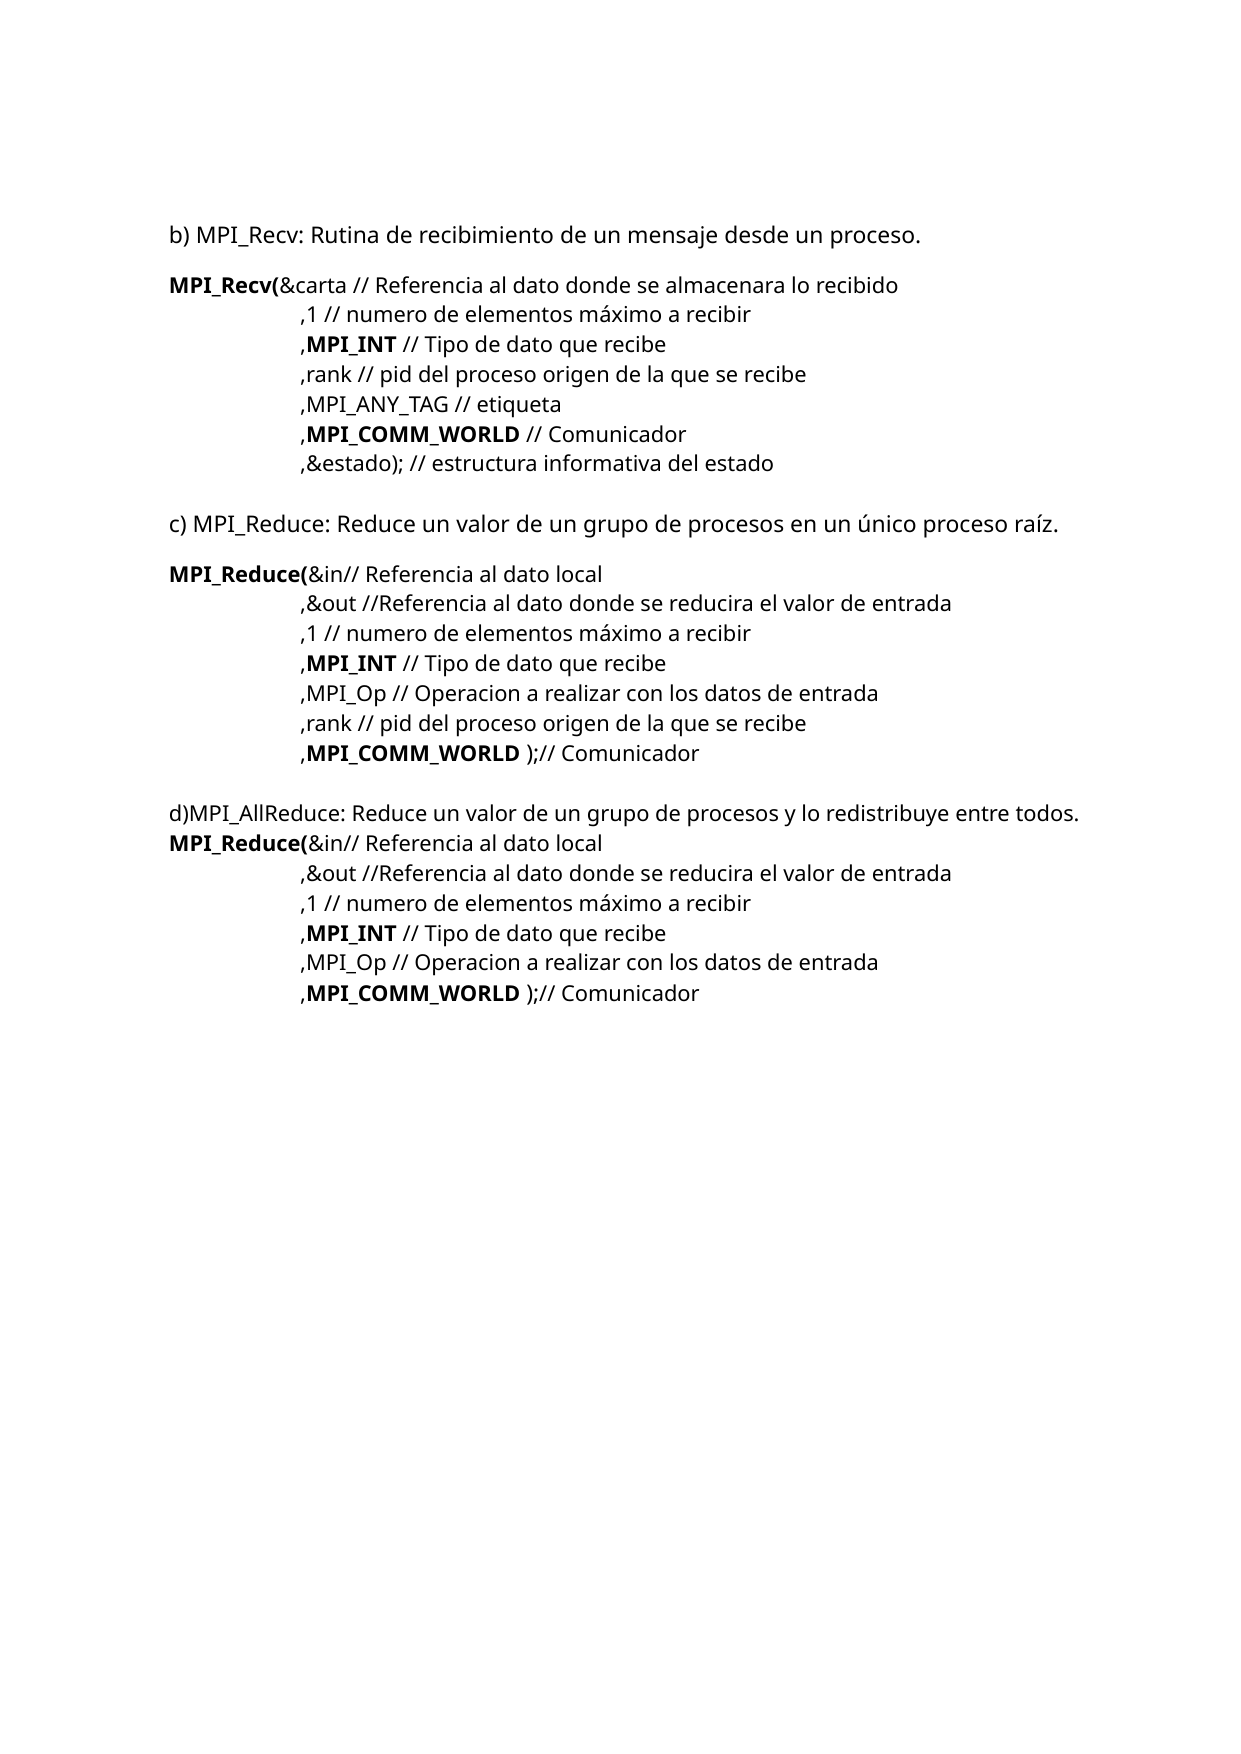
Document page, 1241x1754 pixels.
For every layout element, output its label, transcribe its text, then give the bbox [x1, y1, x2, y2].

text MPI_Reduce(&in// Referencia al dato local [169, 828, 1123, 858]
text ,MPI_Op // Operacion a realizar con los datos de entrada [169, 678, 1123, 707]
text b) MPI_Recv: Rutina de recibimiento de un mensaje desde un proceso. [169, 219, 1123, 250]
text c) MPI_Reduce: Reduce un valor de un grupo de procesos en un único proceso raíz. [169, 508, 1123, 539]
text ,MPI_Op // Operacion a realizar con los datos de entrada [169, 947, 1123, 977]
text ,MPI_INT // Tipo de dato que recibe [169, 648, 1123, 678]
text ,MPI_ANY_TAG // etiqueta [169, 389, 1123, 419]
text ,MPI_COMM_WORLD );// Comunicador [169, 737, 1123, 768]
text ,1 // numero de elementos máximo a recibir [169, 618, 1123, 648]
text ,&estado); // estructura informativa del estado [169, 448, 1123, 478]
text ,rank // pid del proceso origen de la que se recibe [169, 359, 1123, 389]
text MPI_Recv(&carta // Referencia al dato donde se almacenara lo recibido [169, 270, 1123, 299]
text ,1 // numero de elementos máximo a recibir [169, 888, 1123, 917]
text ,MPI_COMM_WORLD // Comunicador [169, 419, 1123, 448]
text ,MPI_INT // Tipo de dato que recibe [169, 917, 1123, 947]
text ,&out //Referencia al dato donde se reducira el valor de entrada [169, 858, 1123, 888]
text ,rank // pid del proceso origen de la que se recibe [169, 707, 1123, 737]
text MPI_Reduce(&in// Referencia al dato local [169, 558, 1123, 588]
text ,MPI_INT // Tipo de dato que recibe [169, 329, 1123, 359]
text ,1 // numero de elementos máximo a recibir [169, 299, 1123, 329]
text ,MPI_COMM_WORLD );// Comunicador [169, 977, 1123, 1008]
text d)MPI_AllReduce: Reduce un valor de un grupo de procesos y lo redistribuye entre todos. [169, 798, 1123, 828]
text ,&out //Referencia al dato donde se reducira el valor de entrada [169, 588, 1123, 618]
